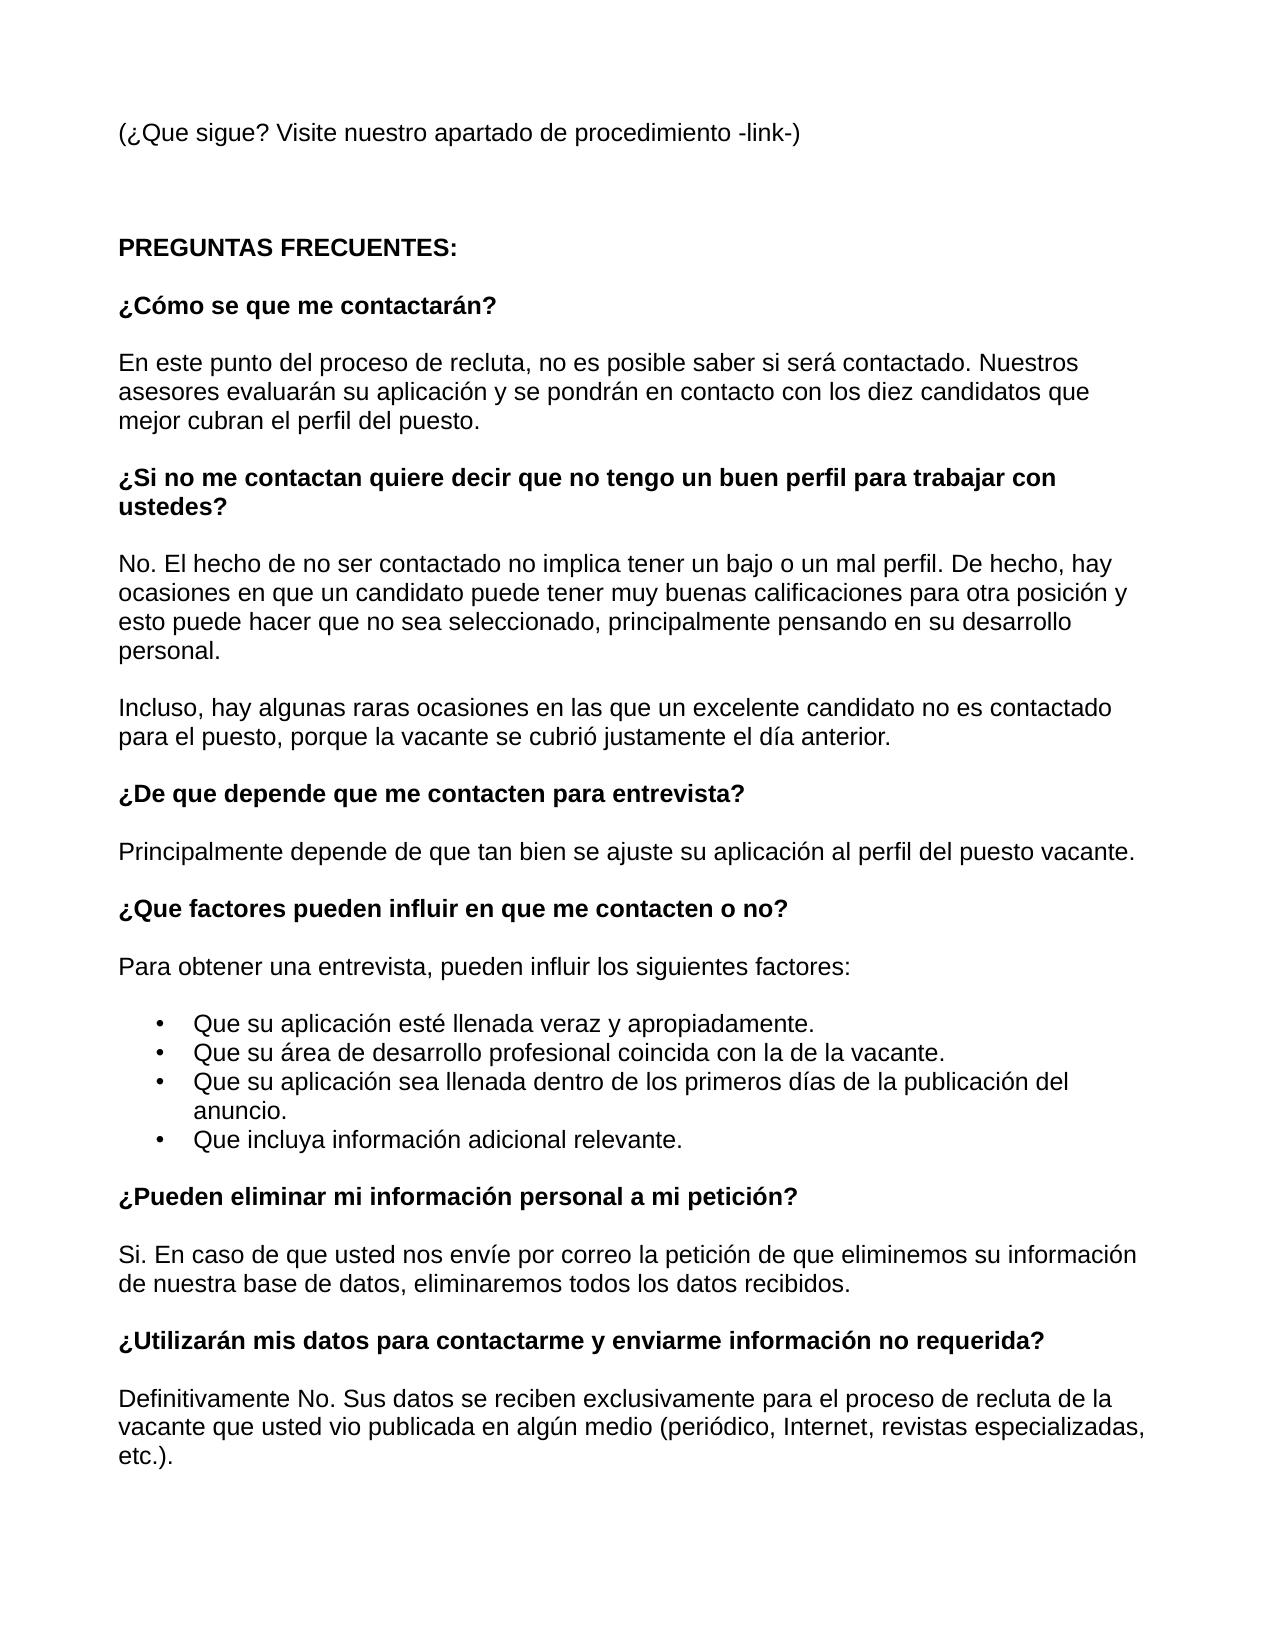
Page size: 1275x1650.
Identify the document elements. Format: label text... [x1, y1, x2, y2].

text ¿De que depende que me contacten para entrevista? [118, 779, 1157, 808]
text ¿Si no me contactan quiere decir que no tengo un buen perfil para trabajar con ustedes? [118, 463, 1157, 521]
text ¿Pueden eliminar mi información personal a mi petición? [118, 1182, 1157, 1211]
list Que incluya información adicional relevante. [156, 1125, 1157, 1153]
text (¿Que sigue? Visite nuestro apartado de procedimiento -link-) [118, 118, 1157, 147]
text Definitivamente No. Sus datos se reciben exclusivamente para el proceso de recluta de la vacante que usted vio publicada en algún medio (periódico, Internet, revistas especializadas, etc.). [118, 1383, 1157, 1470]
text En este punto del proceso de recluta, no es posible saber si será contactado. Nuestros asesores evaluarán su aplicación y se pondrán en contacto con los diez candidatos que mejor cubran el perfil del puesto. [118, 348, 1157, 434]
text Principalmente depende de que tan bien se ajuste su aplicación al perfil del puesto vacante. [118, 837, 1157, 866]
text PREGUNTAS FRECUENTES: [118, 233, 1157, 262]
text No. El hecho de no ser contactado no implica tener un bajo o un mal perfil. De hecho, hay ocasiones en que un candidato puede tener muy buenas calificaciones para otra posición y esto puede hacer que no sea seleccionado, principalmente pensando en su desarrollo personal. [118, 549, 1157, 664]
list Que su área de desarrollo profesional coincida con la de la vacante. [156, 1038, 1157, 1067]
text ¿Utilizarán mis datos para contactarme y enviarme información no requerida? [118, 1326, 1157, 1355]
text Incluso, hay algunas raras ocasiones en las que un excelente candidato no es contactado para el puesto, porque la vacante se cubrió justamente el día anterior. [118, 693, 1157, 751]
text Si. En caso de que usted nos envíe por correo la petición de que eliminemos su información de nuestra base de datos, eliminaremos todos los datos recibidos. [118, 1240, 1157, 1297]
list Que su aplicación sea llenada dentro de los primeros días de la publicación del anuncio. [156, 1067, 1157, 1125]
list Que su aplicación esté llenada veraz y apropiadamente. [156, 1009, 1157, 1038]
text ¿Cómo se que me contactarán? [118, 291, 1157, 319]
text Para obtener una entrevista, pueden influir los siguientes factores: [118, 952, 1157, 981]
text ¿Que factores pueden influir en que me contacten o no? [118, 894, 1157, 923]
